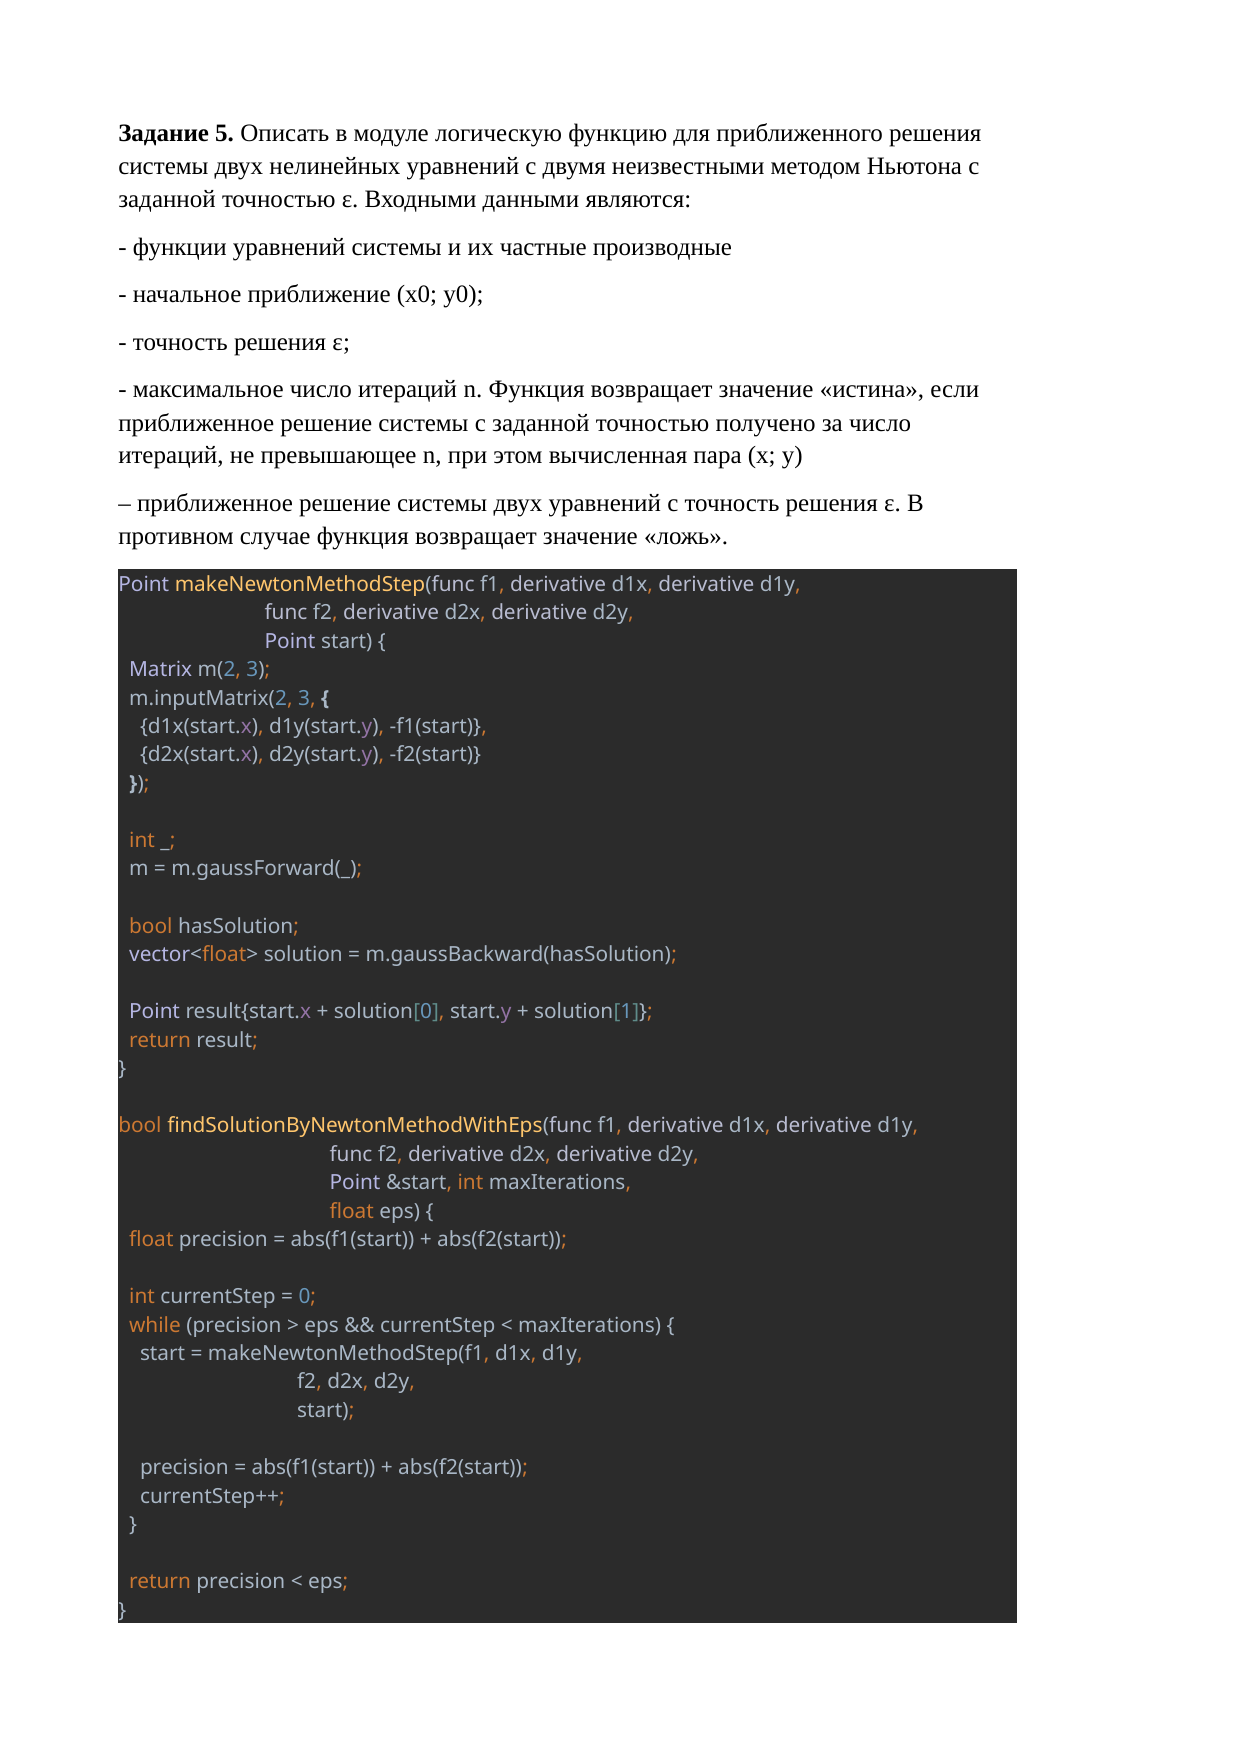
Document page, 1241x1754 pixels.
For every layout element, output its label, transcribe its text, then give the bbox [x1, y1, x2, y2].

text - функции уравнений системы и их частные производные [118, 232, 1017, 261]
text - начальное приближение (x0; y0); [118, 279, 1017, 308]
text Задание 5. Описать в модуле логическую функцию для приближенного решения системы двух нелинейных уравнений с двумя неизвестными методом Ньютона с заданной точностью ε. Входными данными являются: [118, 118, 1017, 213]
text Point makeNewtonMethodStep(func f1, derivative d1x, derivative d1y, func f2, derivative d2x, derivative d2y, Point start) { Matrix m(2, 3); m.inputMatrix(2, 3, { {d1x(start.x), d1y(start.y), -f1(start)}, {d2x(start.x), d2y(start.y), -f2(start)} }); int _; m = m.gaussForward(_); bool hasSolution; vector<float> solution = m.gaussBackward(hasSolution); Point result{start.x + solution[0], start.y + solution[1]}; return result; } bool findSolutionByNewtonMethodWithEps(func f1, derivative d1x, derivative d1y, func f2, derivative d2x, derivative d2y, Point &start, int maxIterations, float eps) { float precision = abs(f1(start)) + abs(f2(start)); int currentStep = 0; while (precision > eps && currentStep < maxIterations) { start = makeNewtonMethodStep(f1, d1x, d1y, f2, d2x, d2y, start); precision = abs(f1(start)) + abs(f2(start)); currentStep++; } return precision < eps; } [118, 569, 1017, 1623]
text - максимальное число итераций n. Функция возвращает значение «истина», если приближенное решение системы с заданной точностью получено за число итераций, не превышающее n, при этом вычисленная пара (x; y) [118, 374, 1017, 469]
text - точность решения ε; [118, 327, 1017, 356]
text – приближенное решение системы двух уравнений с точность решения ε. В противном случае функция возвращает значение «ложь». [118, 488, 1017, 550]
